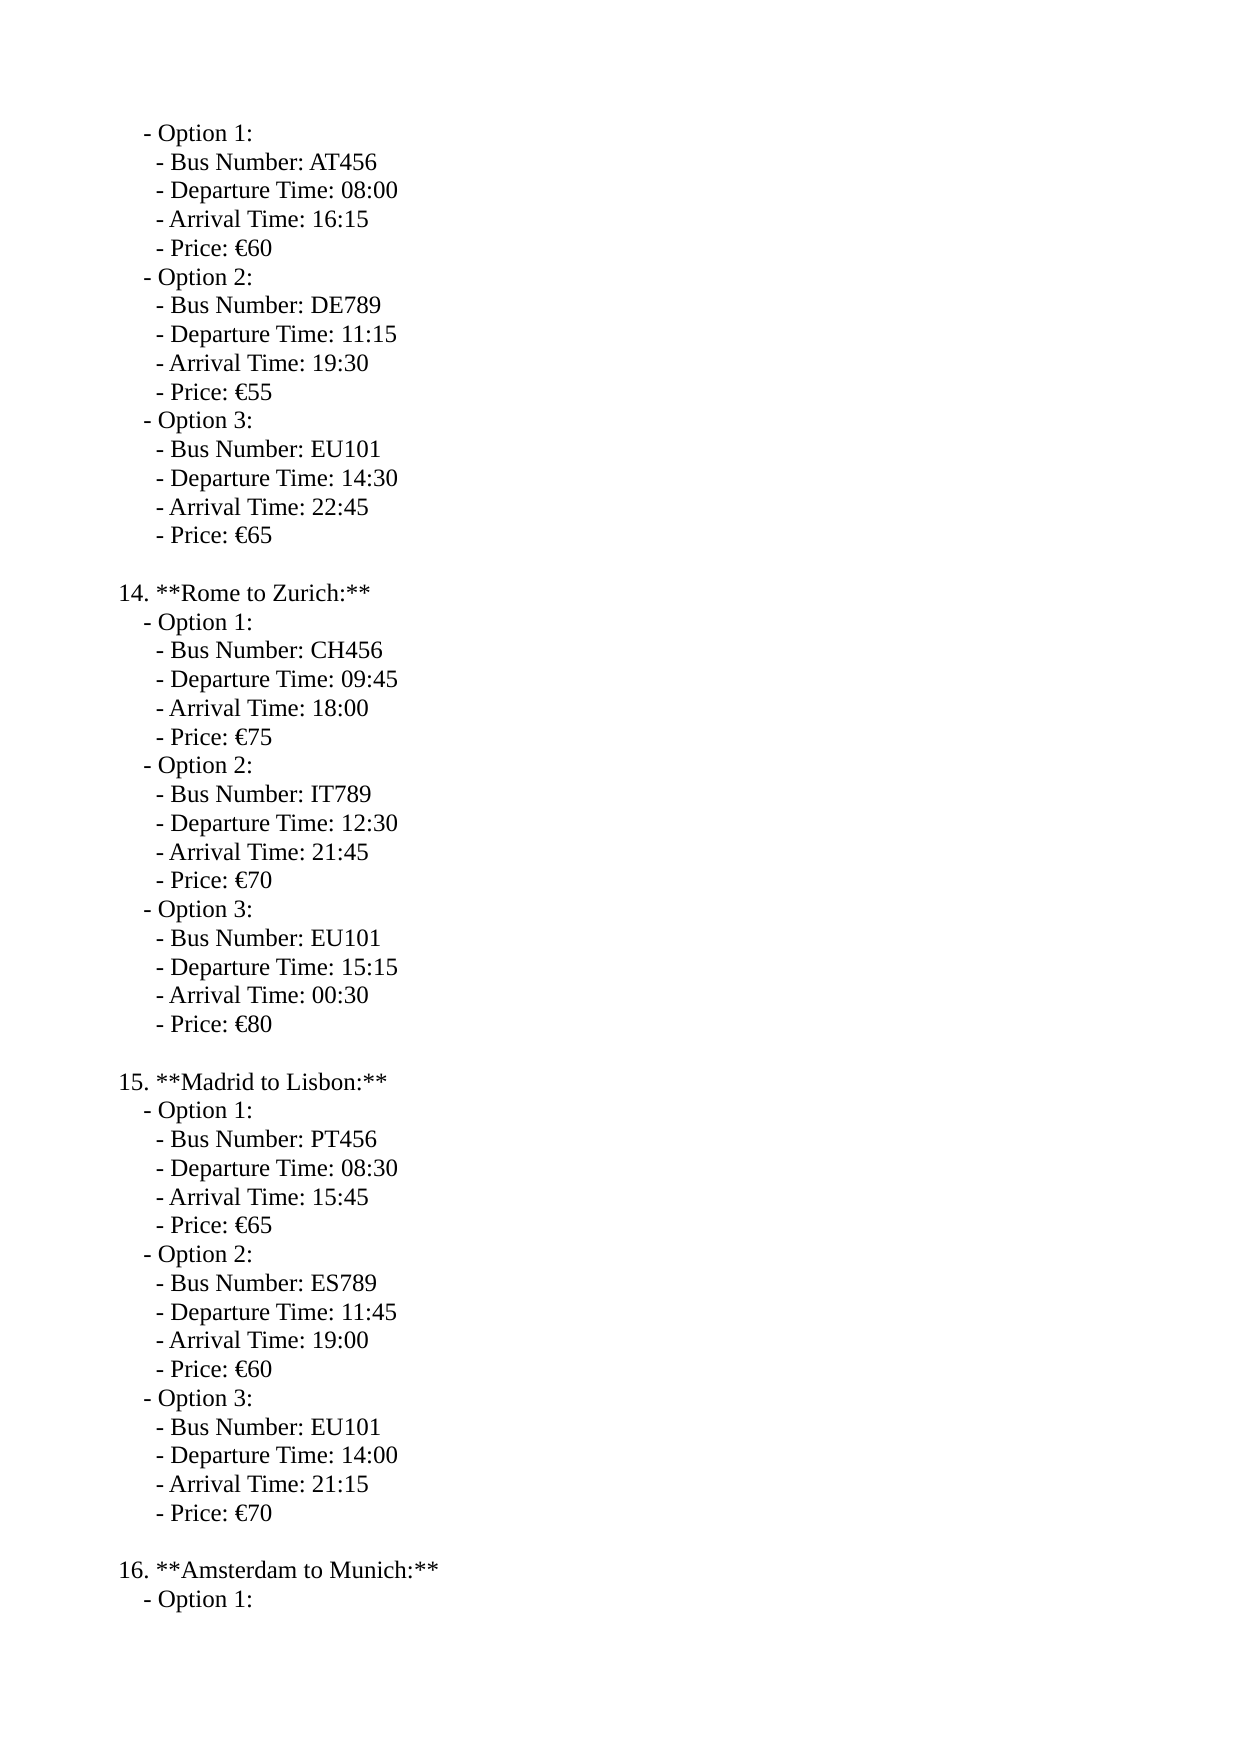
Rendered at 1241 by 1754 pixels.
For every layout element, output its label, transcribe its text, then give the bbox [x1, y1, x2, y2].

text - Departure Time: 11:15 [118, 319, 1122, 348]
text - Price: €80 [118, 1009, 1122, 1038]
text - Option 3: [118, 406, 1122, 434]
text - Departure Time: 08:30 [118, 1153, 1122, 1182]
text - Arrival Time: 21:45 [118, 837, 1122, 866]
text - Arrival Time: 15:45 [118, 1182, 1122, 1211]
text - Price: €65 [118, 521, 1122, 549]
text - Bus Number: IT789 [118, 779, 1122, 808]
text - Bus Number: ES789 [118, 1268, 1122, 1297]
text - Option 3: [118, 1383, 1122, 1412]
text - Departure Time: 14:30 [118, 463, 1122, 492]
text - Bus Number: EU101 [118, 923, 1122, 952]
text - Departure Time: 12:30 [118, 808, 1122, 837]
text - Arrival Time: 19:30 [118, 348, 1122, 377]
text - Price: €60 [118, 233, 1122, 262]
text - Arrival Time: 16:15 [118, 204, 1122, 233]
text 16. **Amsterdam to Munich:** [118, 1556, 1122, 1584]
text - Option 2: [118, 262, 1122, 291]
text - Departure Time: 09:45 [118, 664, 1122, 693]
text - Arrival Time: 19:00 [118, 1326, 1122, 1354]
text - Arrival Time: 21:15 [118, 1469, 1122, 1498]
text - Departure Time: 15:15 [118, 952, 1122, 981]
text - Arrival Time: 22:45 [118, 492, 1122, 521]
text - Option 1: [118, 1096, 1122, 1124]
text 15. **Madrid to Lisbon:** [118, 1067, 1122, 1096]
text - Bus Number: DE789 [118, 291, 1122, 319]
text - Price: €70 [118, 866, 1122, 894]
text - Option 1: [118, 1584, 1122, 1613]
text - Price: €65 [118, 1211, 1122, 1239]
text - Departure Time: 11:45 [118, 1297, 1122, 1326]
text - Bus Number: CH456 [118, 636, 1122, 664]
text - Price: €70 [118, 1498, 1122, 1527]
text - Option 2: [118, 1239, 1122, 1268]
text - Bus Number: PT456 [118, 1124, 1122, 1153]
text - Bus Number: AT456 [118, 147, 1122, 176]
text 14. **Rome to Zurich:** [118, 578, 1122, 607]
text - Price: €75 [118, 722, 1122, 751]
text - Arrival Time: 18:00 [118, 693, 1122, 722]
text - Option 1: [118, 607, 1122, 636]
text - Option 3: [118, 894, 1122, 923]
text - Bus Number: EU101 [118, 1412, 1122, 1441]
text - Price: €60 [118, 1354, 1122, 1383]
text - Bus Number: EU101 [118, 434, 1122, 463]
text - Option 2: [118, 751, 1122, 779]
text - Departure Time: 14:00 [118, 1441, 1122, 1469]
text - Departure Time: 08:00 [118, 176, 1122, 204]
text - Option 1: [118, 118, 1122, 147]
text - Arrival Time: 00:30 [118, 981, 1122, 1009]
text - Price: €55 [118, 377, 1122, 406]
